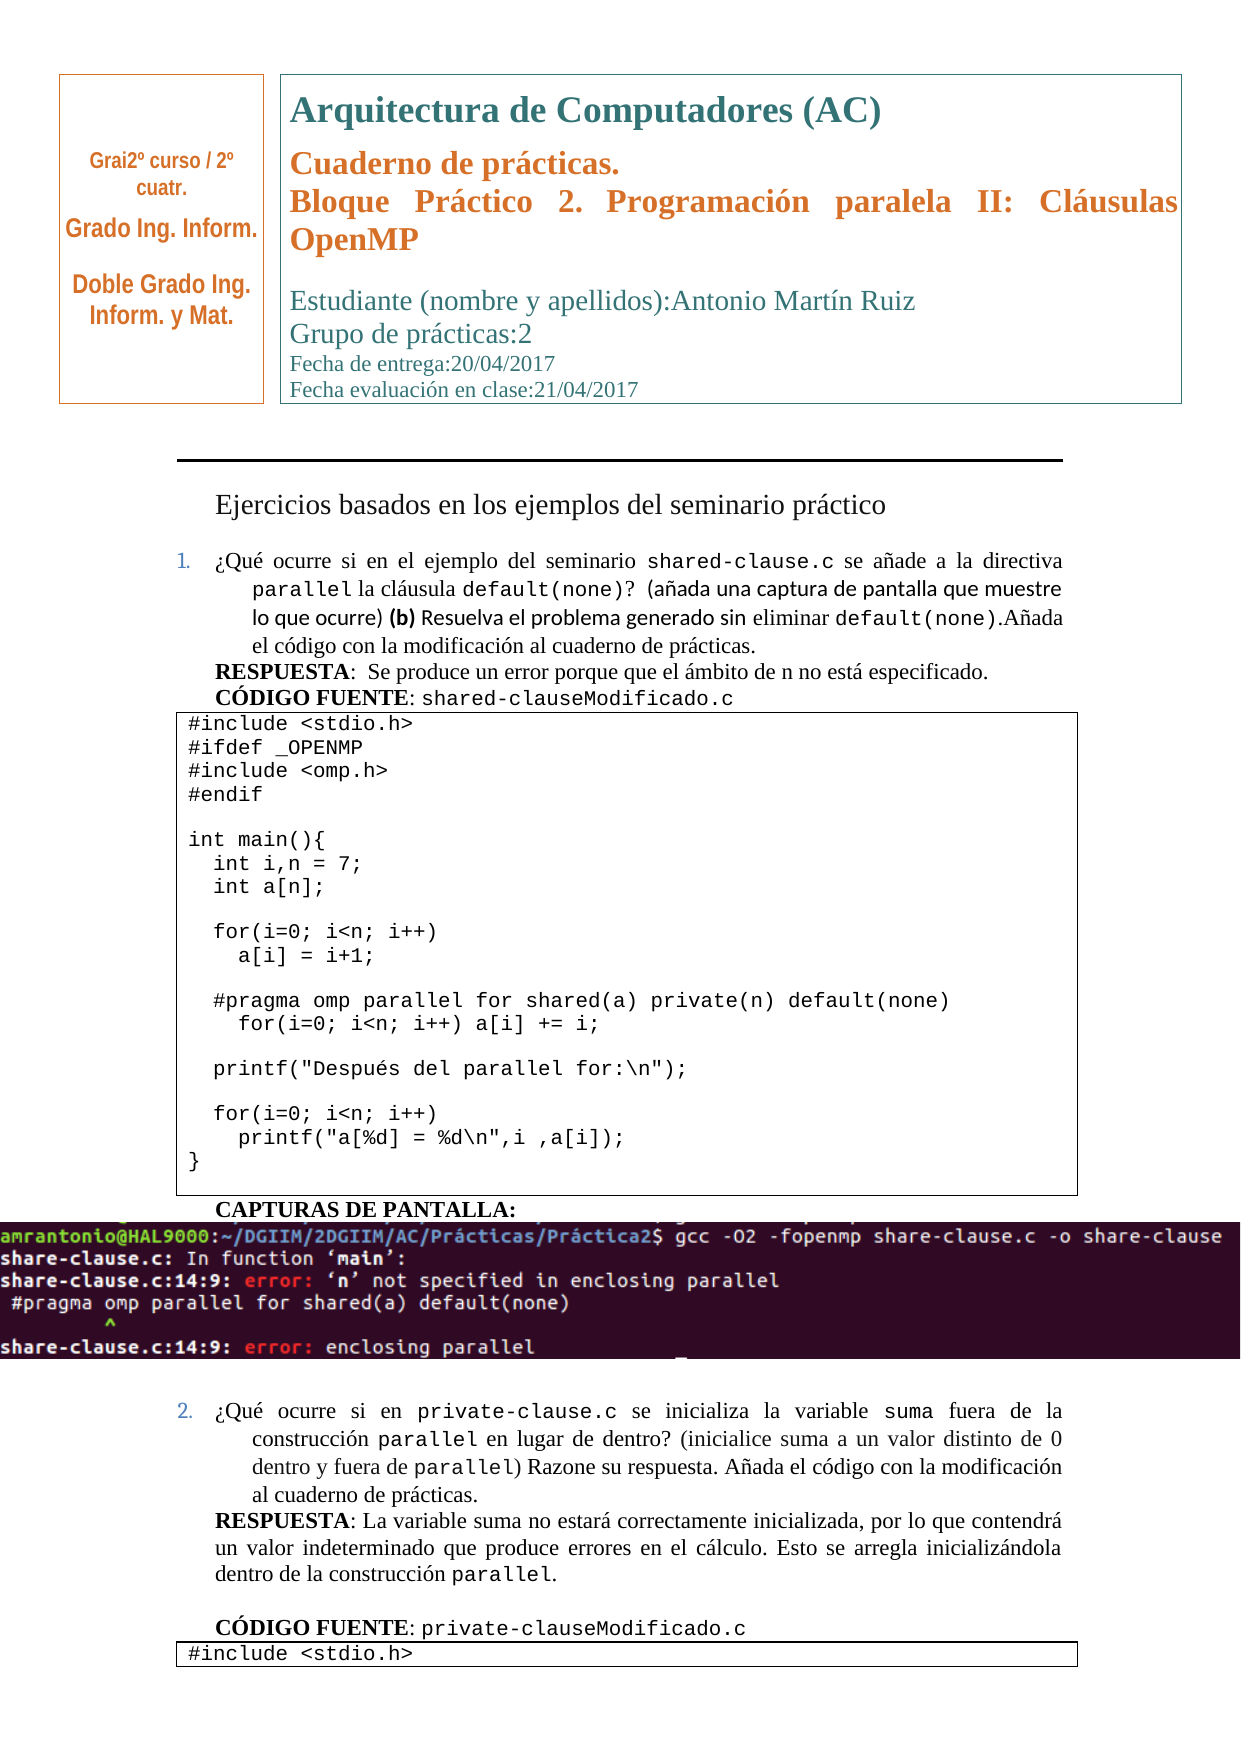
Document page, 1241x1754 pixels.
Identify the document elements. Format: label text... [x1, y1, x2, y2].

text CÓDIGO FUENTE: shared-clauseModificado.c [215, 684, 1063, 712]
list ¿Qué ocurre si en el ejemplo del seminario shared-clause.c se añade a la directiva parallel la cláusula default(none)? (añada una captura de pantalla que muestre lo que ocurre) (b) Resuelva el problema generado sin eliminar default(none).Añada el código con la modificación al cuaderno de prácticas. [177, 547, 1063, 658]
table_header #include <stdio.h> [177, 1643, 1077, 1666]
table_header Arquitectura de Computadores (AC) Cuaderno de prácticas. Bloque Práctico 2. Programación paralela II: Cláusulas OpenMP Estudiante (nombre y apellidos):Antonio Martín Ruiz Grupo de prácticas:2 Fecha de entrega:20/04/2017 Fecha evaluación en clase:21/04/2017 [281, 75, 1181, 403]
table_header [264, 74, 280, 403]
table_header #include <stdio.h> #ifdef _OPENMP #include <omp.h> #endif int main(){ int i,n = 7; int a[n]; for(i=0; i<n; i++) a[i] = i+1; #pragma omp parallel for shared(a) private(n) default(none) for(i=0; i<n; i++) a[i] += i; printf("Después del parallel for:\n"); for(i=0; i<n; i++) printf("a[%d] = %d\n",i ,a[i]); } [177, 713, 1077, 1195]
table_header Grai2º curso / 2º cuatr. Grado Ing. Inform. Doble Grado Ing. Inform. y Mat. [60, 75, 263, 403]
text RESPUESTA: Se produce un error porque que el ámbito de n no está especificado. [215, 658, 1063, 684]
picture [0, 1222, 1241, 1359]
text CAPTURAS DE PANTALLA: [215, 1196, 1063, 1222]
list ¿Qué ocurre si en private-clause.c se inicializa la variable suma fuera de la construcción parallel en lugar de dentro? (inicialice suma a un valor distinto de 0 dentro y fuera de parallel) Razone su respuesta. Añada el código con la modificación al cuaderno de prácticas. [177, 1397, 1063, 1507]
text CÓDIGO FUENTE: private-clauseModificado.c [215, 1614, 1063, 1641]
text RESPUESTA: La variable suma no estará correctamente inicializada, por lo que contendrá un valor indeterminado que produce errores en el cálculo. Esto se arregla inicializándola dentro de la construcción parallel. [215, 1507, 1063, 1587]
subtitle Ejercicios basados en los ejemplos del seminario práctico [177, 487, 1063, 520]
